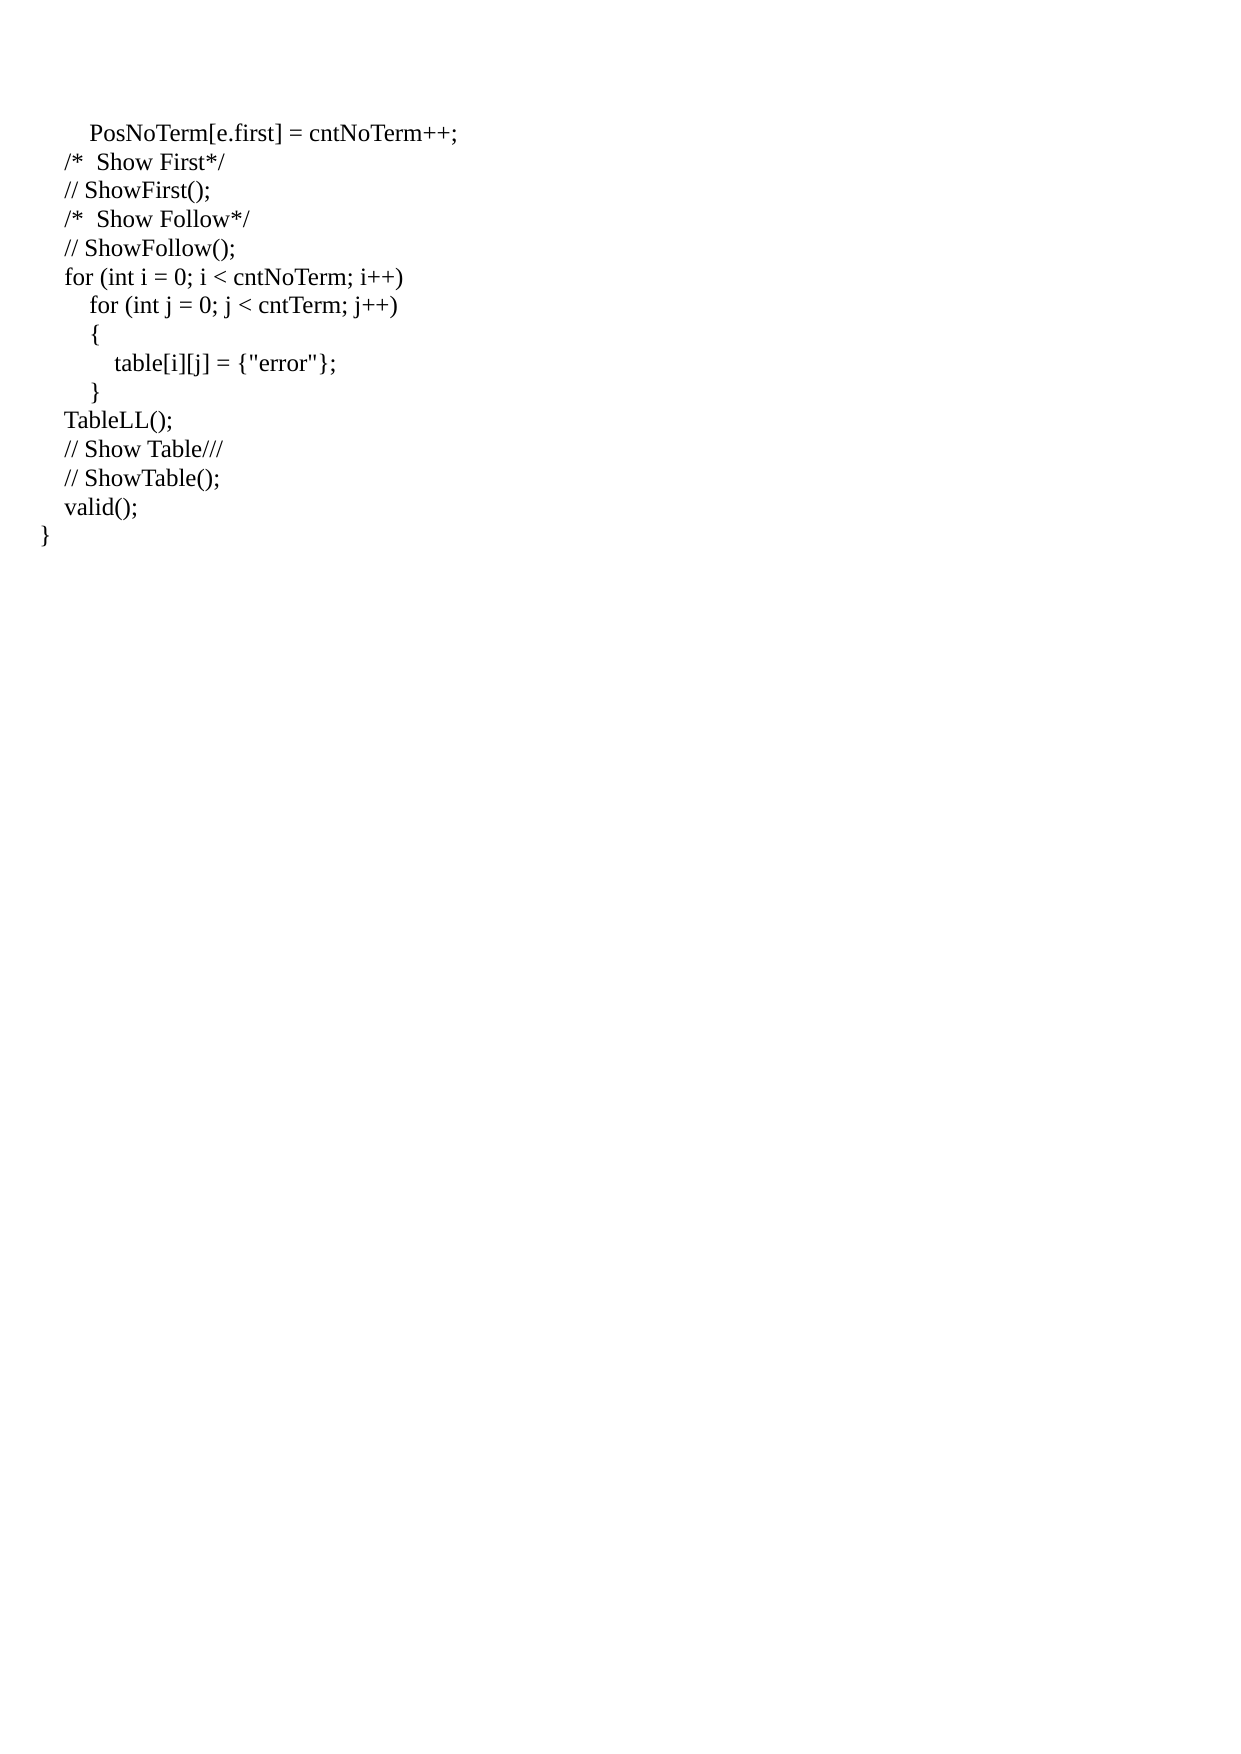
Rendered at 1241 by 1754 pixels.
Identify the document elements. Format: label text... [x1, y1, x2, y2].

text } [39, 377, 1184, 406]
text // ShowFirst(); [39, 176, 1184, 204]
text } [39, 521, 1184, 549]
text // ShowTable(); [39, 463, 1184, 492]
text for (int j = 0; j < cntTerm; j++) [39, 291, 1184, 319]
text TableLL(); [39, 406, 1184, 434]
text table[i][j] = {"error"}; [39, 348, 1184, 377]
text /* Show Follow*/ [39, 204, 1184, 233]
text /* Show First*/ [39, 147, 1184, 176]
text valid(); [39, 492, 1184, 521]
text { [39, 319, 1184, 348]
text // Show Table/// [39, 434, 1184, 463]
text // ShowFollow(); [39, 233, 1184, 262]
text PosNoTerm[e.first] = cntNoTerm++; [39, 118, 1184, 147]
text for (int i = 0; i < cntNoTerm; i++) [39, 262, 1184, 291]
